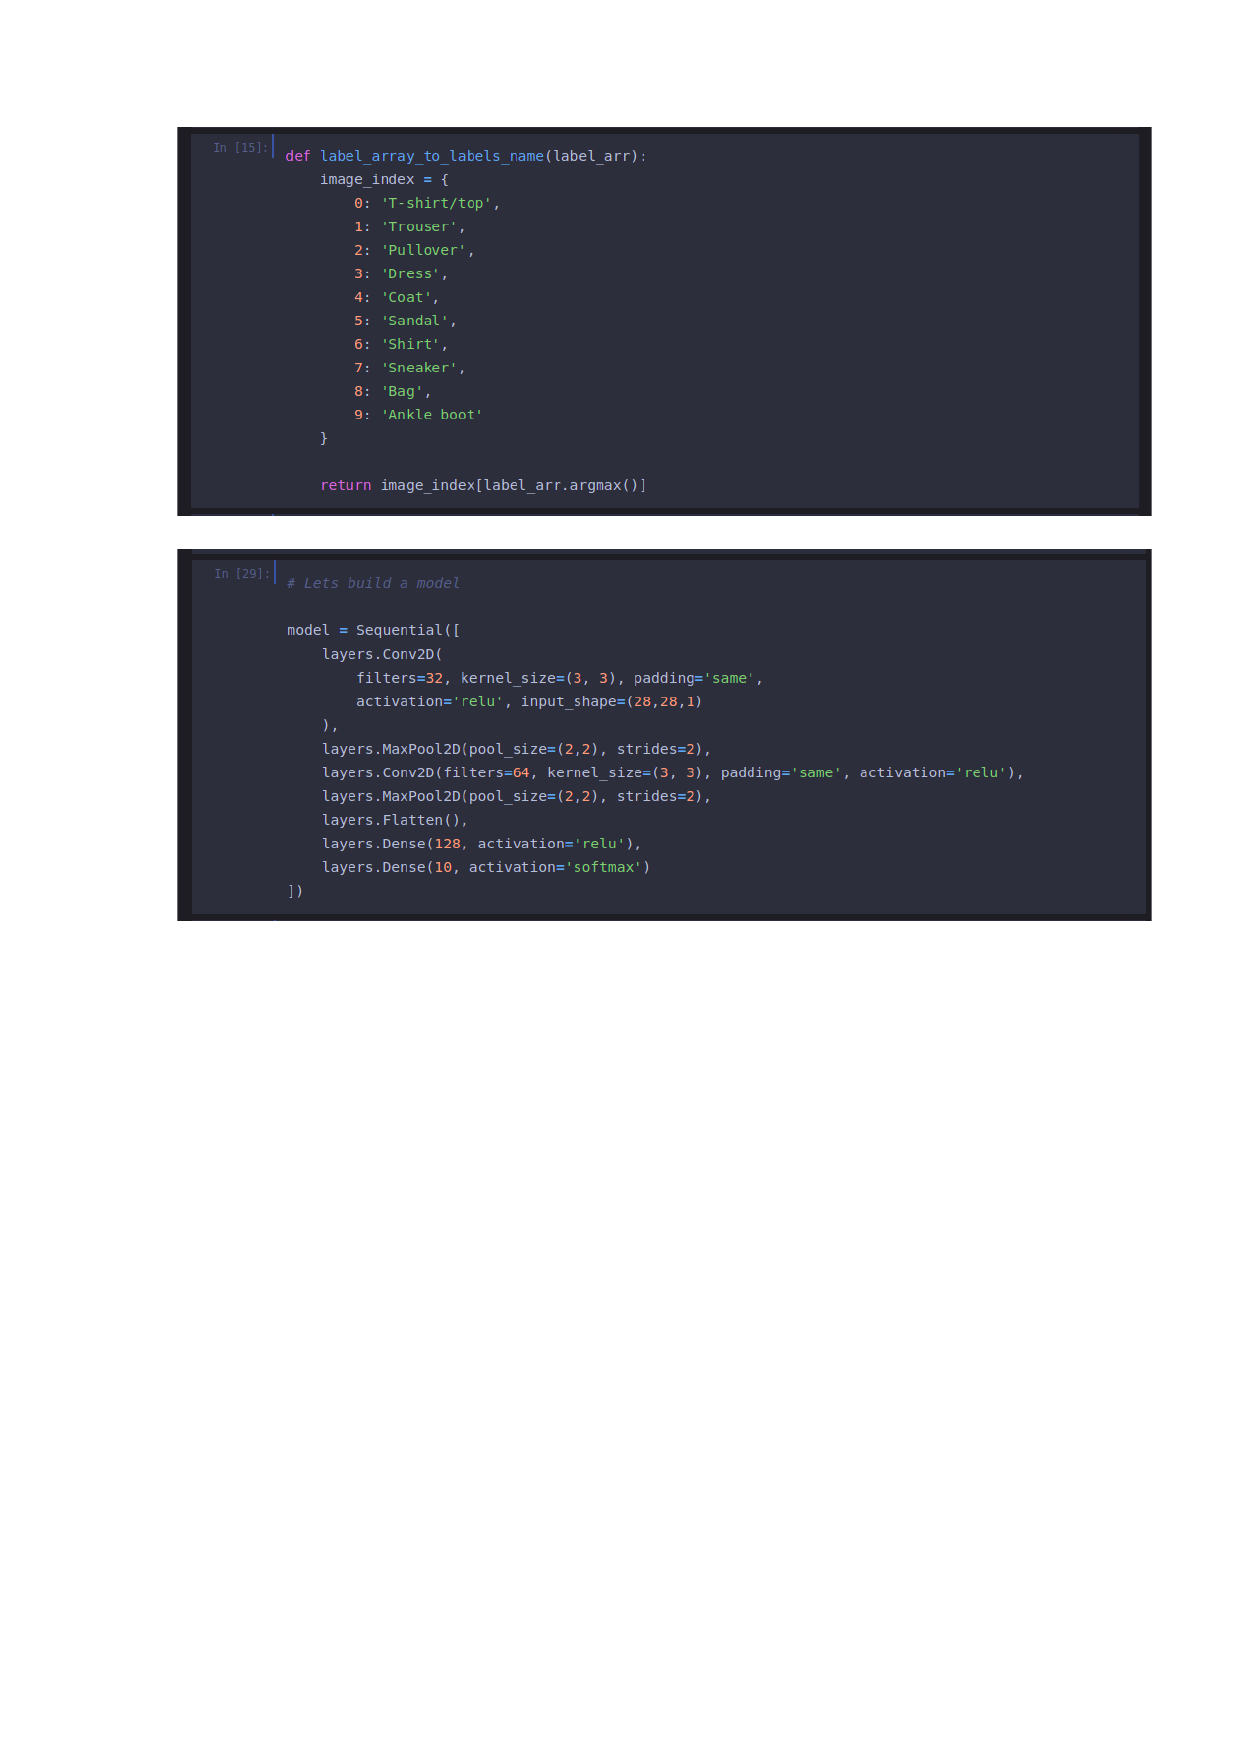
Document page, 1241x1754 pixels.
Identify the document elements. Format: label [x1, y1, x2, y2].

picture [177, 127, 1152, 516]
picture [177, 549, 1152, 921]
